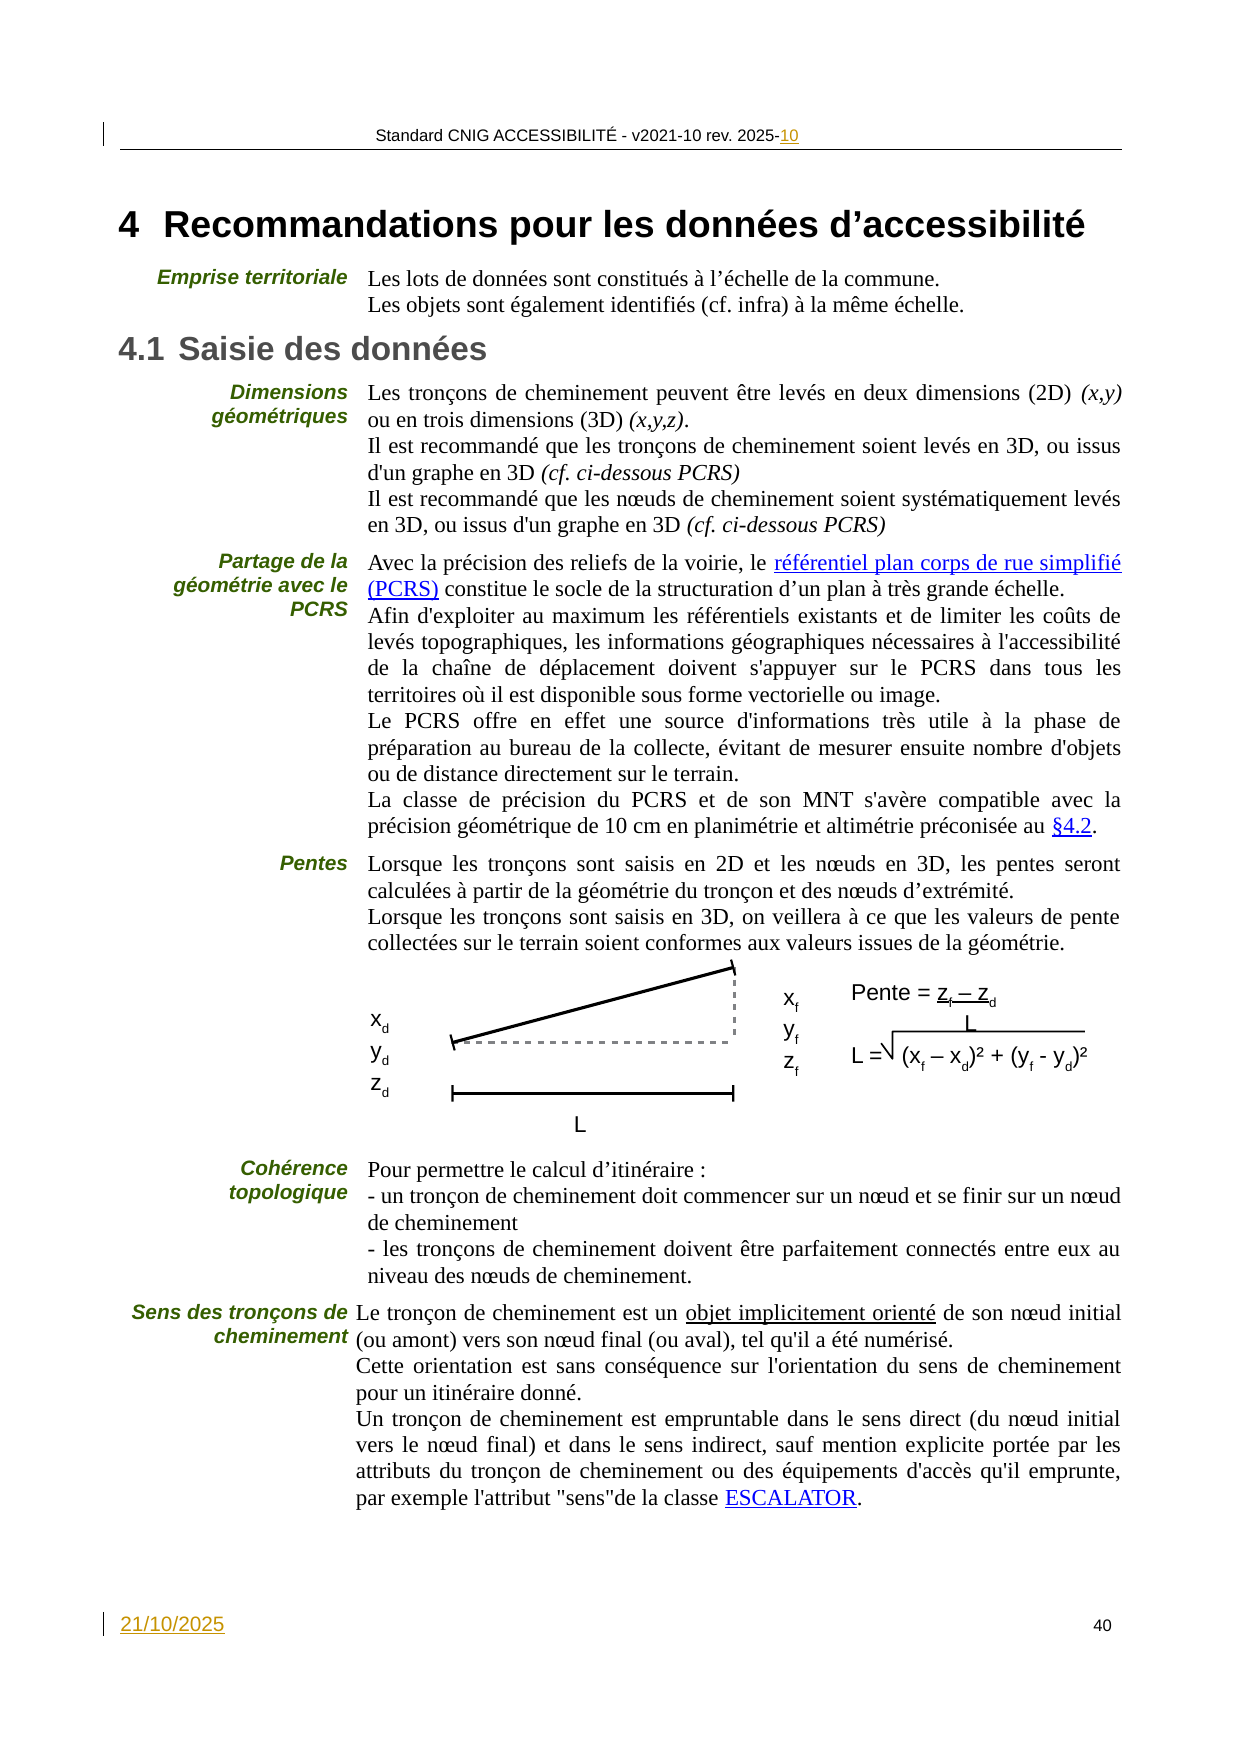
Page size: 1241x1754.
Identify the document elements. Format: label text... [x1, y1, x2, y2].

table_cell Partage de la géométrie avec le PCRS [118, 543, 356, 845]
table_header Dimensions géométriques [118, 374, 356, 543]
table_cell Pentes [118, 845, 356, 962]
table_header Les lots de données sont constitués à l’échelle de la commune. Les objets sont également identifiés (cf. infra) à la même échelle. [356, 259, 1122, 323]
table_cell Avec la précision des reliefs de la voirie, le référentiel plan corps de rue simplifié (PCRS) constitue le socle de la structuration d’un plan à très grande échelle. Afin d'exploiter au maximum les référentiels existants et de limiter les coûts de levés topographiques, les informations géographiques nécessaires à l'accessibilité de la chaîne de déplacement doivent s'appuyer sur le PCRS dans tous les territoires où il est disponible sous forme vectorielle ou image. Le PCRS offre en effet une source d'informations très utile à la phase de préparation au bureau de la collecte, évitant de mesurer ensuite nombre d'objets ou de distance directement sur le terrain. La classe de précision du PCRS et de son MNT s'avère compatible avec la précision géométrique de 10 cm en planimétrie et altimétrie préconisée au §4.2. [356, 543, 1122, 845]
table_cell Lorsque les tronçons sont saisis en 2D et les nœuds en 3D, les pentes seront calculées à partir de la géométrie du tronçon et des nœuds d’extrémité. Lorsque les tronçons sont saisis en 3D, on veillera à ce que les valeurs de pente collectées sur le terrain soient conformes aux valeurs issues de la géométrie. [356, 845, 1122, 962]
table_cell Cohérence topologique [118, 1151, 356, 1294]
table_cell Sens des tronçons de cheminement [118, 1294, 356, 1516]
table_cell Le tronçon de cheminement est un objet implicitement orienté de son nœud initial (ou amont) vers son nœud final (ou aval), tel qu'il a été numérisé. Cette orientation est sans conséquence sur l'orientation du sens de cheminement pour un itinéraire donné. Un tronçon de cheminement est empruntable dans le sens direct (du nœud initial vers le nœud final) et dans le sens indirect, sauf mention explicite portée par les attributs du tronçon de cheminement ou des équipements d'accès qu'il emprunte, par exemple l'attribut "sens"de la classe ESCALATOR. [356, 1294, 1122, 1516]
subtitle Recommandations pour les données d’accessibilité [118, 202, 1122, 245]
table_cell Pour permettre le calcul d’itinéraire : - un tronçon de cheminement doit commencer sur un nœud et se finir sur un nœud de cheminement - les tronçons de cheminement doivent être parfaitement connectés entre eux au niveau des nœuds de cheminement. [356, 1151, 1122, 1294]
table_cell [118, 962, 356, 1151]
table_cell [356, 962, 1122, 1151]
table_header Les tronçons de cheminement peuvent être levés en deux dimensions (2D) (x,y) ou en trois dimensions (3D) (x,y,z). Il est recommandé que les tronçons de cheminement soient levés en 3D, ou issus d'un graphe en 3D (cf. ci-dessous PCRS) Il est recommandé que les nœuds de cheminement soient systématiquement levés en 3D, ou issus d'un graphe en 3D (cf. ci-dessous PCRS) [356, 374, 1122, 543]
subtitle Saisie des données [118, 329, 1122, 368]
table_header Emprise territoriale [118, 259, 356, 323]
